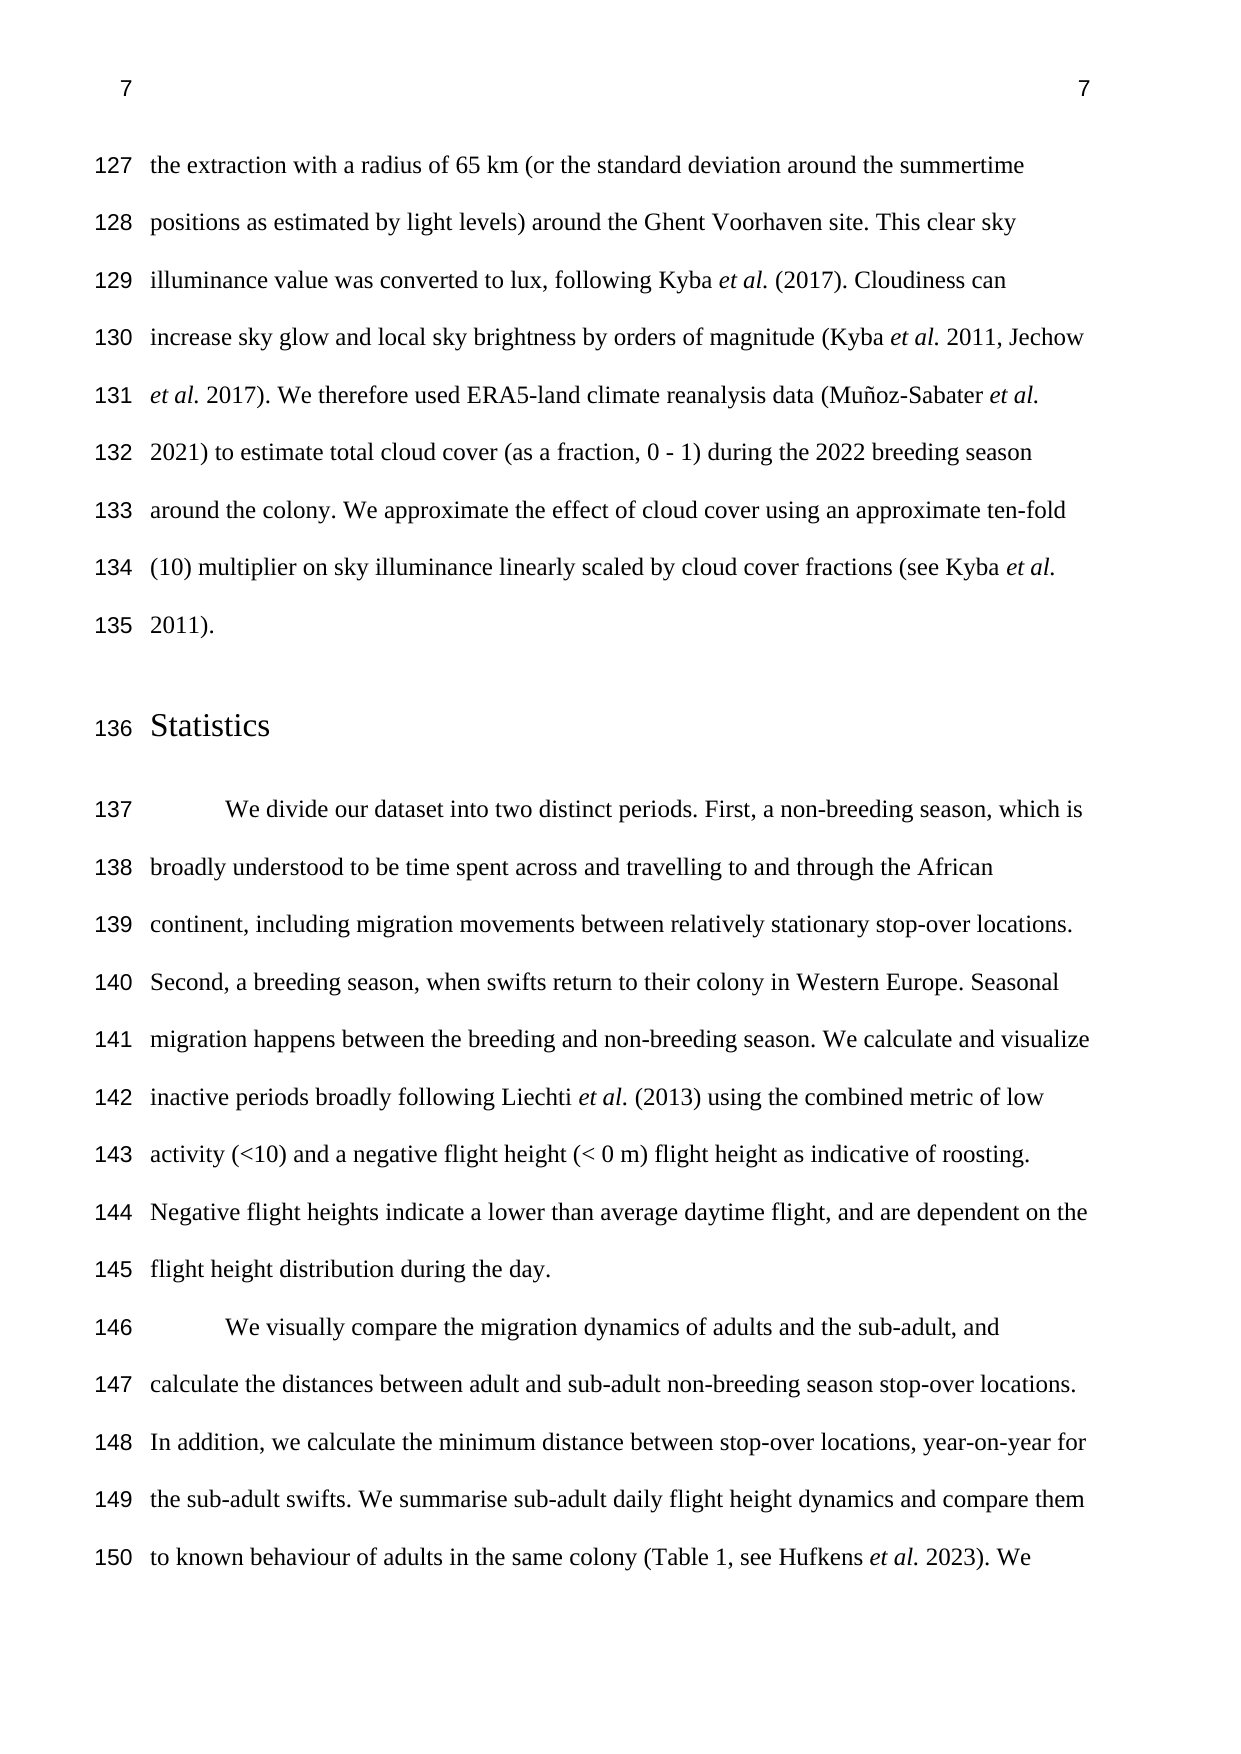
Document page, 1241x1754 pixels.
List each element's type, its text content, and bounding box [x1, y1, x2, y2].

text We visually compare the migration dynamics of adults and the sub-adult, and calculate the distances between adult and sub-adult non-breeding season stop-over locations. In addition, we calculate the minimum distance between stop-over locations, year-on-year for the sub-adult swifts. We summarise sub-adult daily flight height dynamics and compare them to known behaviour of adults in the same colony (Table 1, see Hufkens et al. 2023). We [150, 1312, 1090, 1570]
text the extraction with a radius of 65 km (or the standard deviation around the summertime positions as estimated by light levels) around the Ghent Voorhaven site. This clear sky illuminance value was converted to lux, following Kyba et al. (2017). Cloudiness can increase sky glow and local sky brightness by orders of magnitude (Kyba et al. 2011, Jechow et al. 2017). We therefore used ERA5-land climate reanalysis data (Muñoz-Sabater et al. 2021) to estimate total cloud cover (as a fraction, 0 - 1) during the 2022 breeding season around the colony. We approximate the effect of cloud cover using an approximate ten-fold (10) multiplier on sky illuminance linearly scaled by cloud cover fractions (see Kyba et al. 2011). [150, 150, 1090, 639]
text We divide our dataset into two distinct periods. First, a non-breeding season, which is broadly understood to be time spent across and travelling to and through the African continent, including migration movements between relatively stationary stop-over locations. Second, a breeding season, when swifts return to their colony in Western Europe. Seasonal migration happens between the breeding and non-breeding season. We calculate and visualize inactive periods broadly following Liechti et al. (2013) using the combined metric of low activity (<10) and a negative flight height (< 0 m) flight height as indicative of roosting. Negative flight heights indicate a lower than average daytime flight, and are dependent on the flight height distribution during the day. [150, 794, 1090, 1283]
subtitle Statistics [150, 705, 1090, 743]
